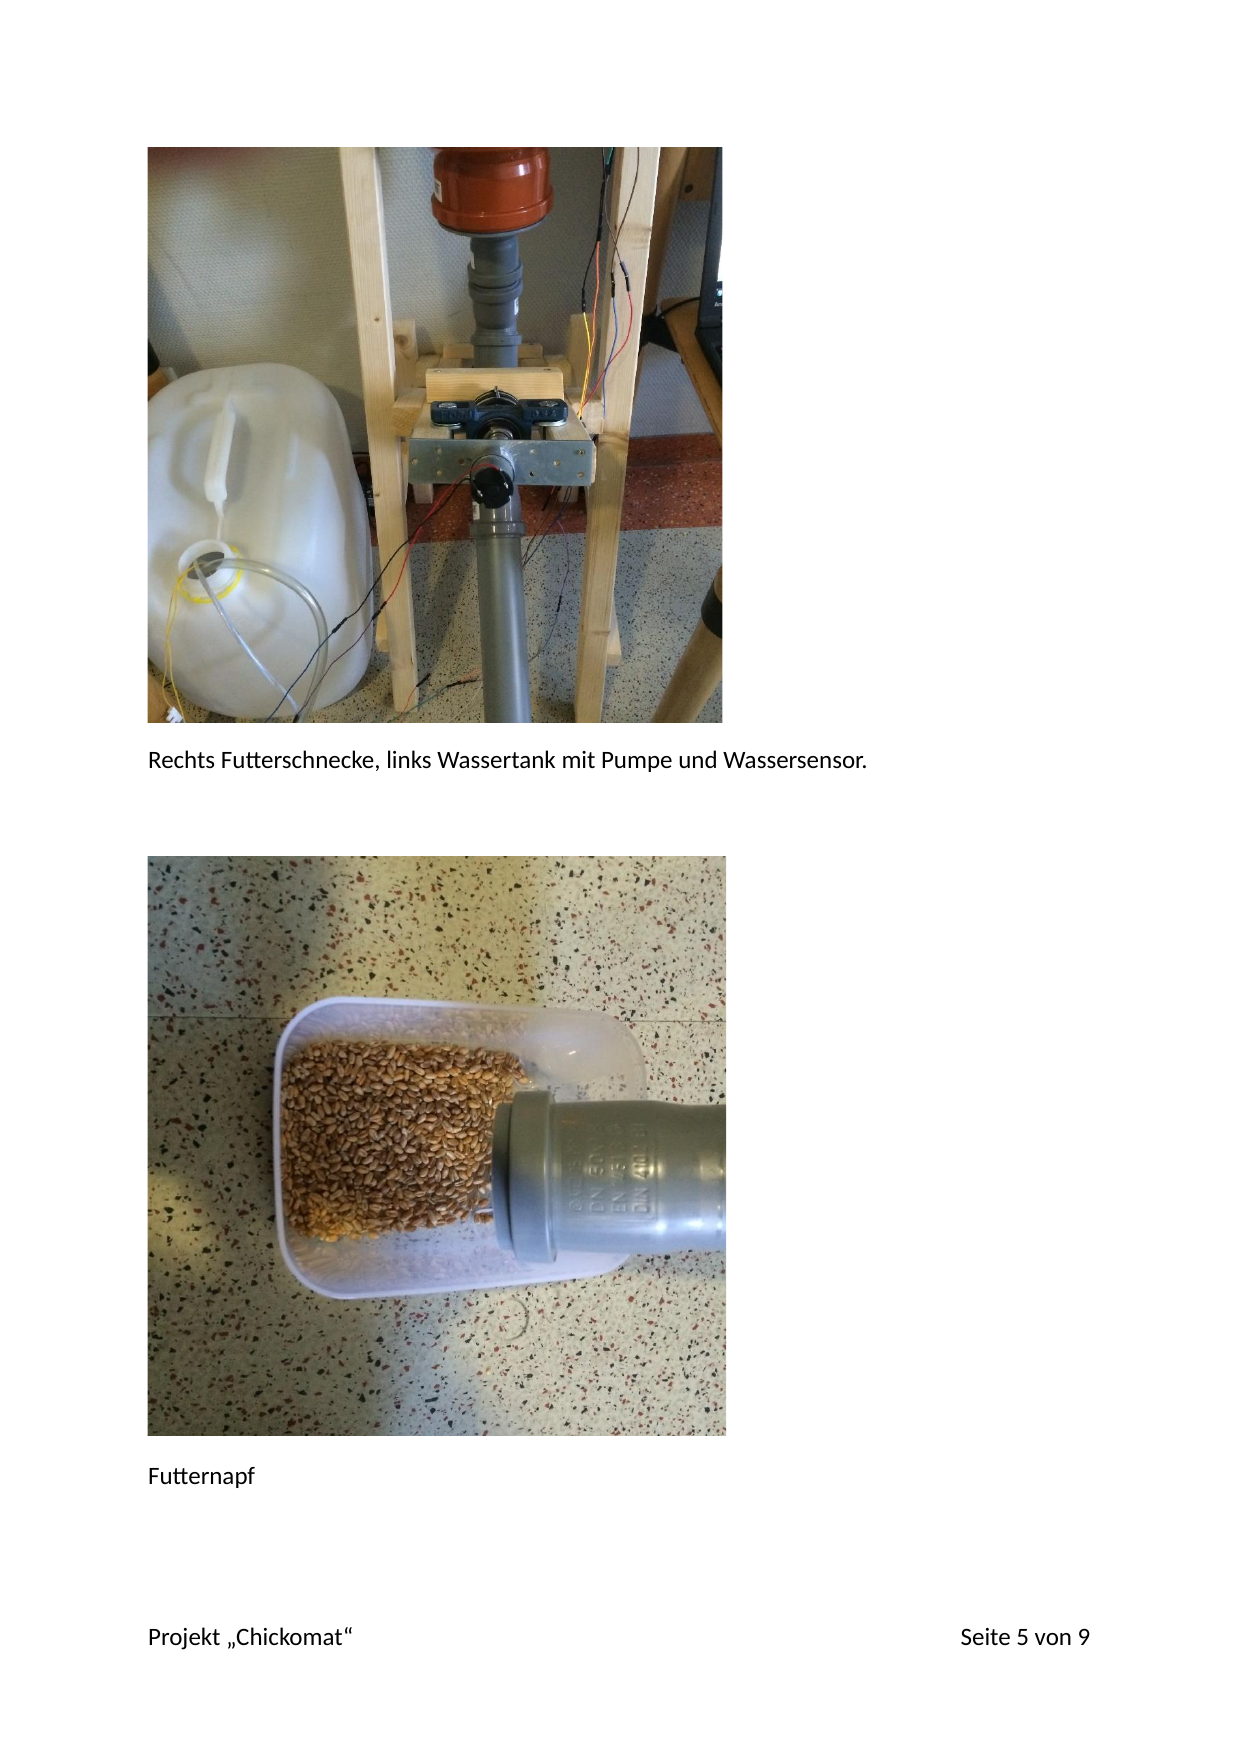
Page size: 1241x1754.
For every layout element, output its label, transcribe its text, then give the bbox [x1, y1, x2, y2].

text Rechts Futterschnecke, links Wassertank mit Pumpe und Wassersensor. [148, 744, 1094, 775]
text Projekt „Chickomat“ Seite 5 von 9 [148, 1621, 1094, 1652]
picture [147, 856, 727, 1436]
text Futternapf [148, 1460, 1094, 1491]
picture [147, 147, 723, 723]
